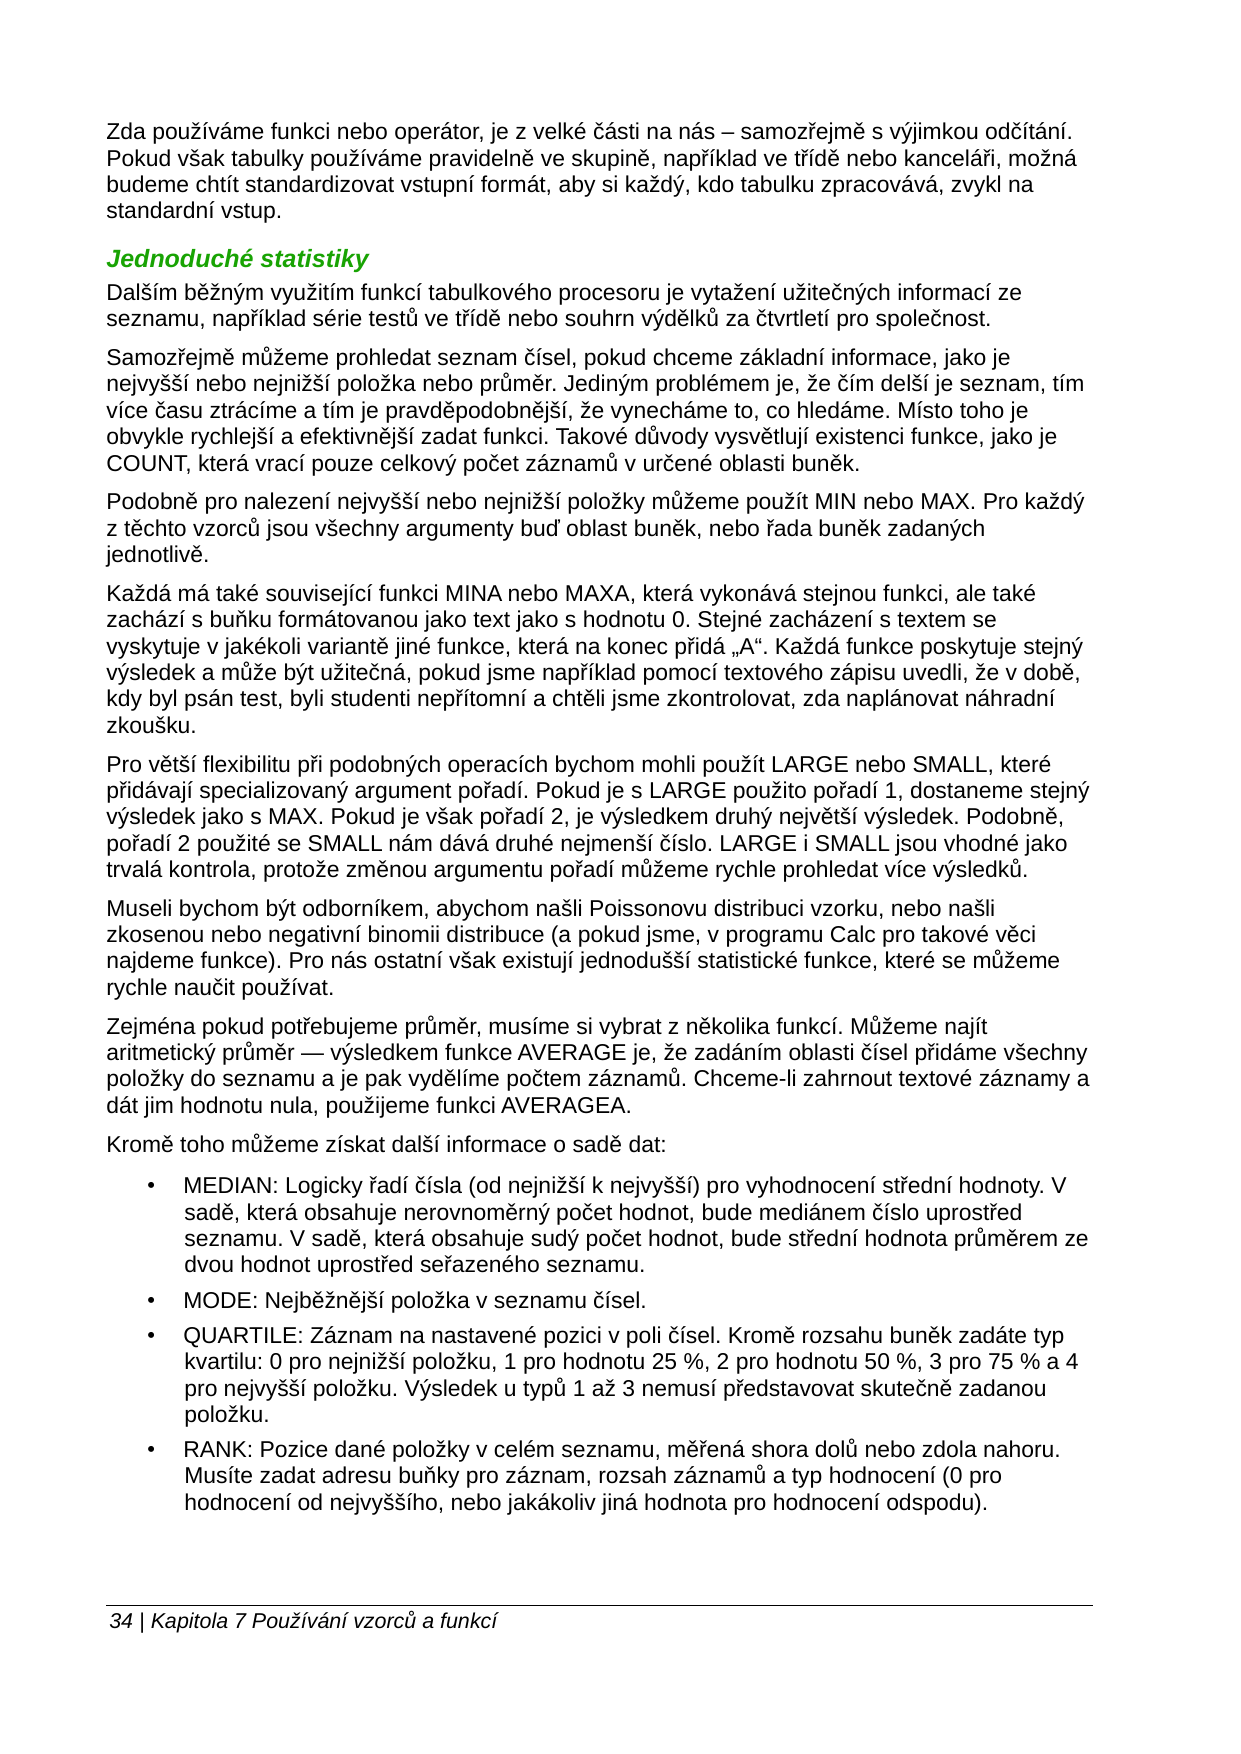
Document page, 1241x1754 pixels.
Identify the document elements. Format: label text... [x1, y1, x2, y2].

text Dalším běžným využitím funkcí tabulkového procesoru je vytažení užitečných informací ze seznamu, například série testů ve třídě nebo souhrn výdělků za čtvrtletí pro společnost. [106, 279, 1093, 332]
text Podobně pro nalezení nejvyšší nebo nejnižší položky můžeme použít MIN nebo MAX. Pro každý z těchto vzorců jsou všechny argumenty buď oblast buněk, nebo řada buněk zadaných jednotlivě. [106, 488, 1093, 567]
text Zda používáme funkci nebo operátor, je z velké části na nás – samozřejmě s výjimkou odčítání. Pokud však tabulky používáme pravidelně ve skupině, například ve třídě nebo kanceláři, možná budeme chtít standardizovat vstupní formát, aby si každý, kdo tabulku zpracovává, zvykl na standardní vstup. [106, 118, 1093, 223]
list RANK: Pozice dané položky v celém seznamu, měřená shora dolů nebo zdola nahoru. Musíte zadat adresu buňky pro záznam, rozsah záznamů a typ hodnocení (0 pro hodnocení od nejvyššího, nebo jakákoliv jiná hodnota pro hodnocení odspodu). [144, 1433, 1093, 1518]
list MEDIAN: Logicky řadí čísla (od nejnižší k nejvyšší) pro vyhodnocení střední hodnoty. V sadě, která obsahuje nerovnoměrný počet hodnot, bude mediánem číslo uprostřed seznamu. V sadě, která obsahuje sudý počet hodnot, bude střední hodnota průměrem ze dvou hodnot uprostřed seřazeného seznamu. [144, 1169, 1093, 1278]
text Každá má také související funkci MINA nebo MAXA, která vykonává stejnou funkci, ale také zachází s buňku formátovanou jako text jako s hodnotu 0. Stejné zacházení s textem se vyskytuje v jakékoli variantě jiné funkce, která na konec přidá „A“. Každá funkce poskytuje stejný výsledek a může být užitečná, pokud jsme například pomocí textového zápisu uvedli, že v době, kdy byl psán test, byli studenti nepřítomní a chtěli jsme zkontrolovat, zda naplánovat náhradní zkoušku. [106, 580, 1093, 738]
list QUARTILE: Záznam na nastavené pozici v poli čísel. Kromě rozsahu buněk zadáte typ kvartilu: 0 pro nejnižší položku, 1 pro hodnotu 25 %, 2 pro hodnotu 50 %, 3 pro 75 % a 4 pro nejvyšší položku. Výsledek u typů 1 až 3 nemusí představovat skutečně zadanou položku. [144, 1319, 1093, 1427]
list Kromě toho můžeme získat další informace o sadě dat: [106, 1131, 1093, 1157]
list MODE: Nejběžnější položka v seznamu čísel. [144, 1284, 1093, 1313]
text Pro větší flexibilitu při podobných operacích bychom mohli použít LARGE nebo SMALL, které přidávají specializovaný argument pořadí. Pokud je s LARGE použito pořadí 1, dostaneme stejný výsledek jako s MAX. Pokud je však pořadí 2, je výsledkem druhý největší výsledek. Podobně, pořadí 2 použité se SMALL nám dává druhé nejmenší číslo. LARGE i SMALL jsou vhodné jako trvalá kontrola, protože změnou argumentu pořadí můžeme rychle prohledat více výsledků. [106, 751, 1093, 882]
text Museli bychom být odborníkem, abychom našli Poissonovu distribuci vzorku, nebo našli zkosenou nebo negativní binomii distribuce (a pokud jsme, v programu Calc pro takové věci najdeme funkce). Pro nás ostatní však existují jednodušší statistické funkce, které se můžeme rychle naučit používat. [106, 895, 1093, 1000]
text Samozřejmě můžeme prohledat seznam čísel, pokud chceme základní informace, jako je nejvyšší nebo nejnižší položka nebo průměr. Jediným problémem je, že čím delší je seznam, tím více času ztrácíme a tím je pravděpodobnější, že vynecháme to, co hledáme. Místo toho je obvykle rychlejší a efektivnější zadat funkci. Takové důvody vysvětlují existenci funkce, jako je COUNT, která vrací pouze celkový počet záznamů v určené oblasti buněk. [106, 344, 1093, 476]
text Zejména pokud potřebujeme průměr, musíme si vybrat z několika funkcí. Můžeme najít aritmetický průměr — výsledkem funkce AVERAGE je, že zadáním oblasti čísel přidáme všechny položky do seznamu a je pak vydělíme počtem záznamů. Chceme-li zahrnout textové záznamy a dát jim hodnotu nula, použijeme funkci AVERAGEA. [106, 1013, 1093, 1118]
subtitle Jednoduché statistiky [106, 244, 1093, 273]
